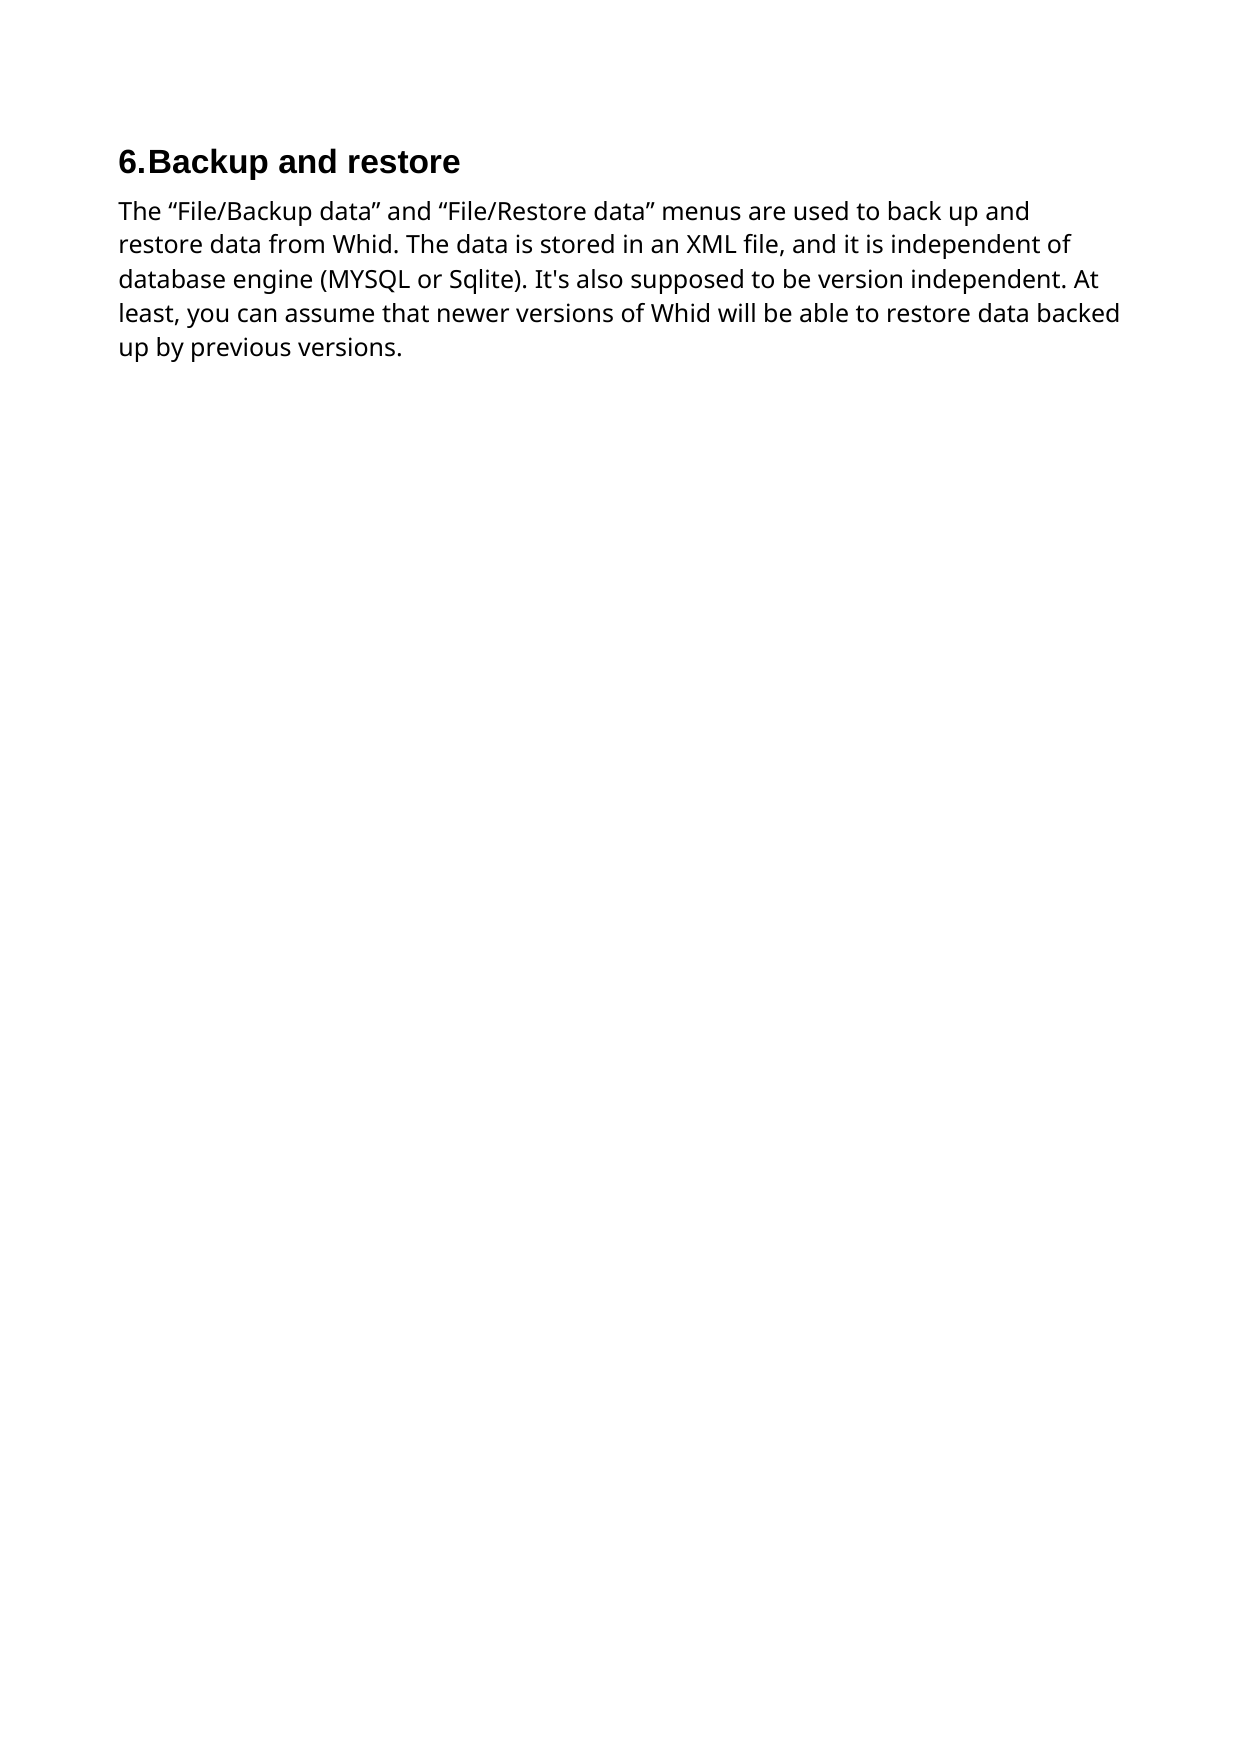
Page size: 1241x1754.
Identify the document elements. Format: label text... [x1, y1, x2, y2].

text The “File/Backup data” and “File/Restore data” menus are used to back up and restore data from Whid. The data is stored in an XML file, and it is independent of database engine (MYSQL or Sqlite). It's also supposed to be version independent. At least, you can assume that newer versions of Whid will be able to restore data backed up by previous versions. [118, 193, 1122, 363]
subtitle Backup and restore [118, 143, 1122, 181]
